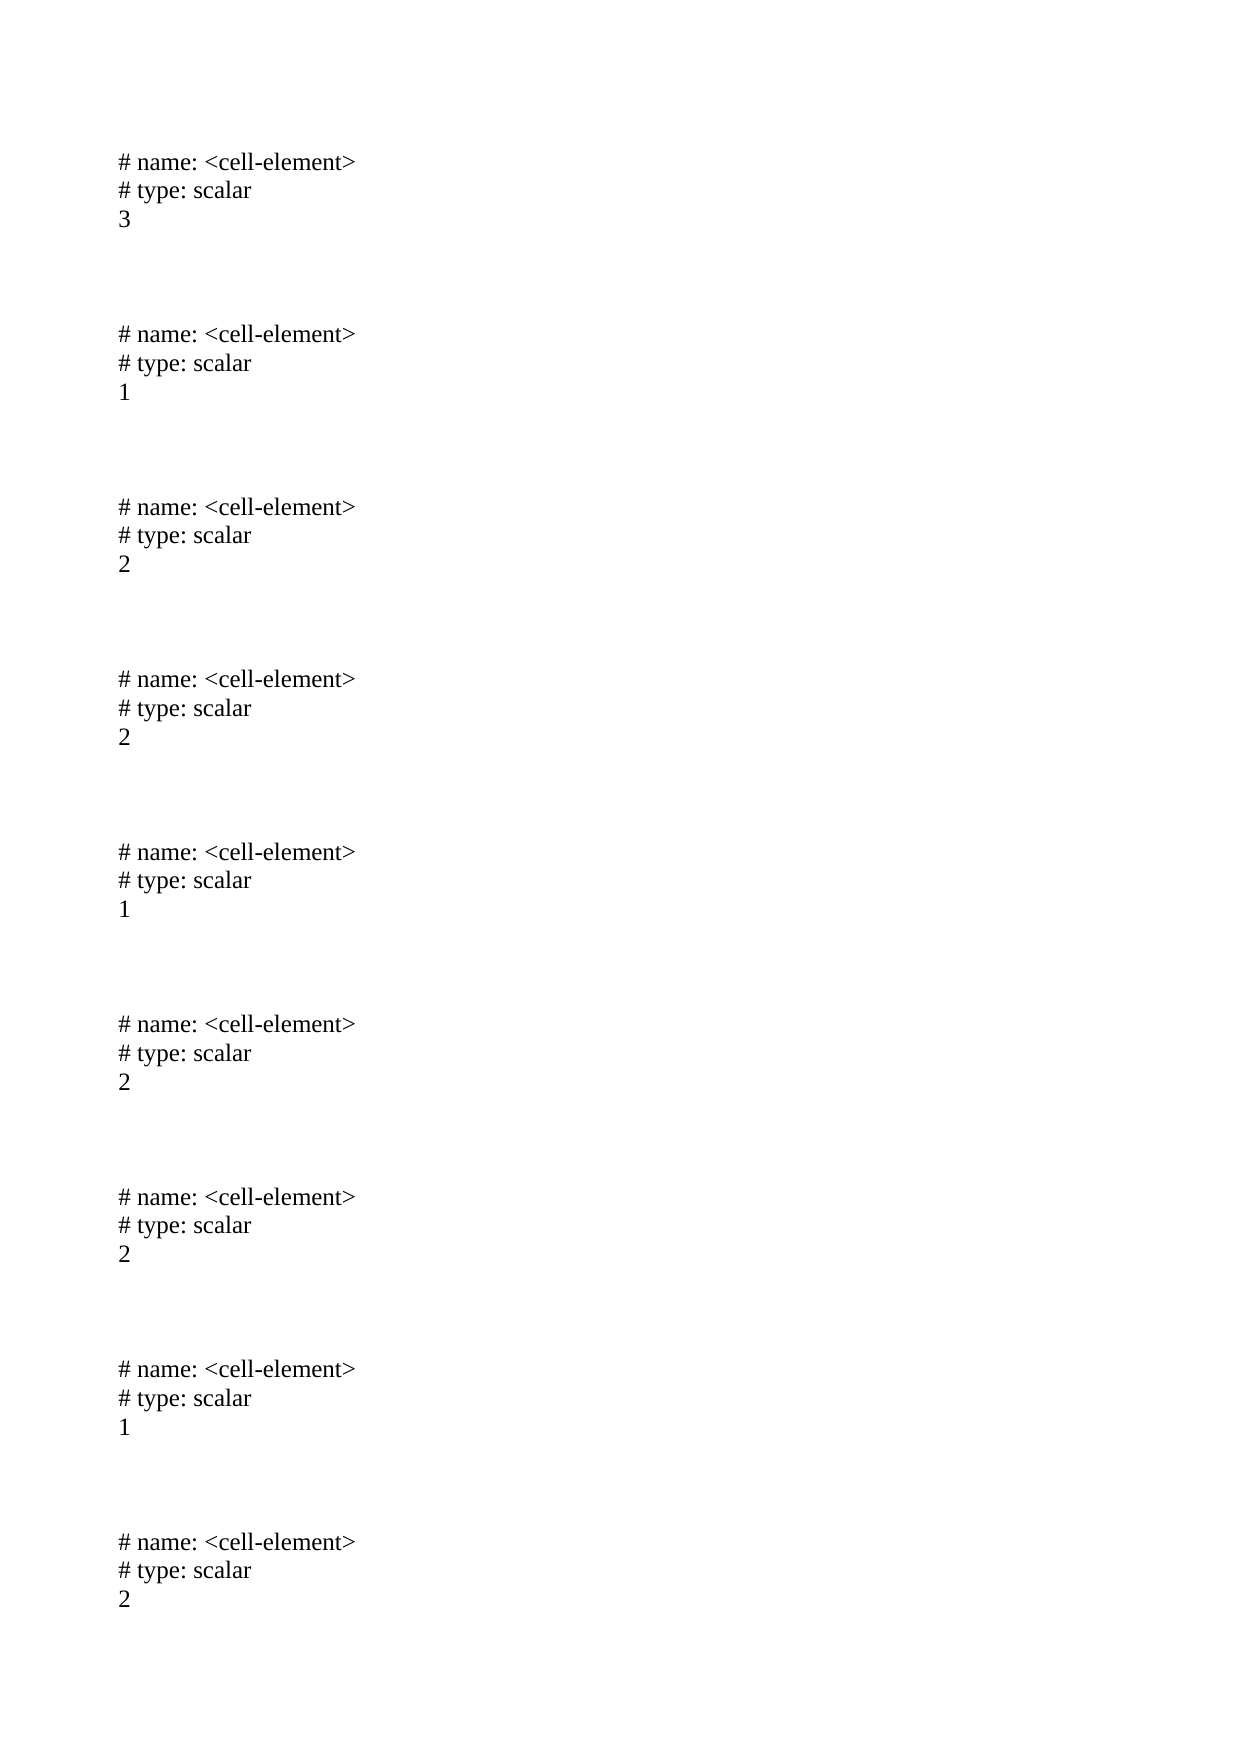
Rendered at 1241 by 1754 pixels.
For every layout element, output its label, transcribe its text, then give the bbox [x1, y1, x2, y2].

text # type: scalar [118, 866, 1122, 894]
text 2 [118, 1239, 1122, 1268]
text # type: scalar [118, 693, 1122, 722]
text # name: <cell-element> [118, 1527, 1122, 1556]
text 1 [118, 1412, 1122, 1441]
text # type: scalar [118, 1211, 1122, 1239]
text # type: scalar [118, 1038, 1122, 1067]
text # type: scalar [118, 348, 1122, 377]
text # type: scalar [118, 521, 1122, 549]
text # name: <cell-element> [118, 1182, 1122, 1211]
text # name: <cell-element> [118, 837, 1122, 866]
text # name: <cell-element> [118, 319, 1122, 348]
text 1 [118, 377, 1122, 406]
text # type: scalar [118, 1383, 1122, 1412]
text 3 [118, 204, 1122, 233]
text # type: scalar [118, 176, 1122, 204]
text # name: <cell-element> [118, 664, 1122, 693]
text # name: <cell-element> [118, 1009, 1122, 1038]
text 2 [118, 1067, 1122, 1096]
text # name: <cell-element> [118, 147, 1122, 176]
text 2 [118, 1584, 1122, 1613]
text 1 [118, 894, 1122, 923]
text # name: <cell-element> [118, 1354, 1122, 1383]
text 2 [118, 722, 1122, 751]
text # name: <cell-element> [118, 492, 1122, 521]
text # type: scalar [118, 1556, 1122, 1584]
text 2 [118, 549, 1122, 578]
